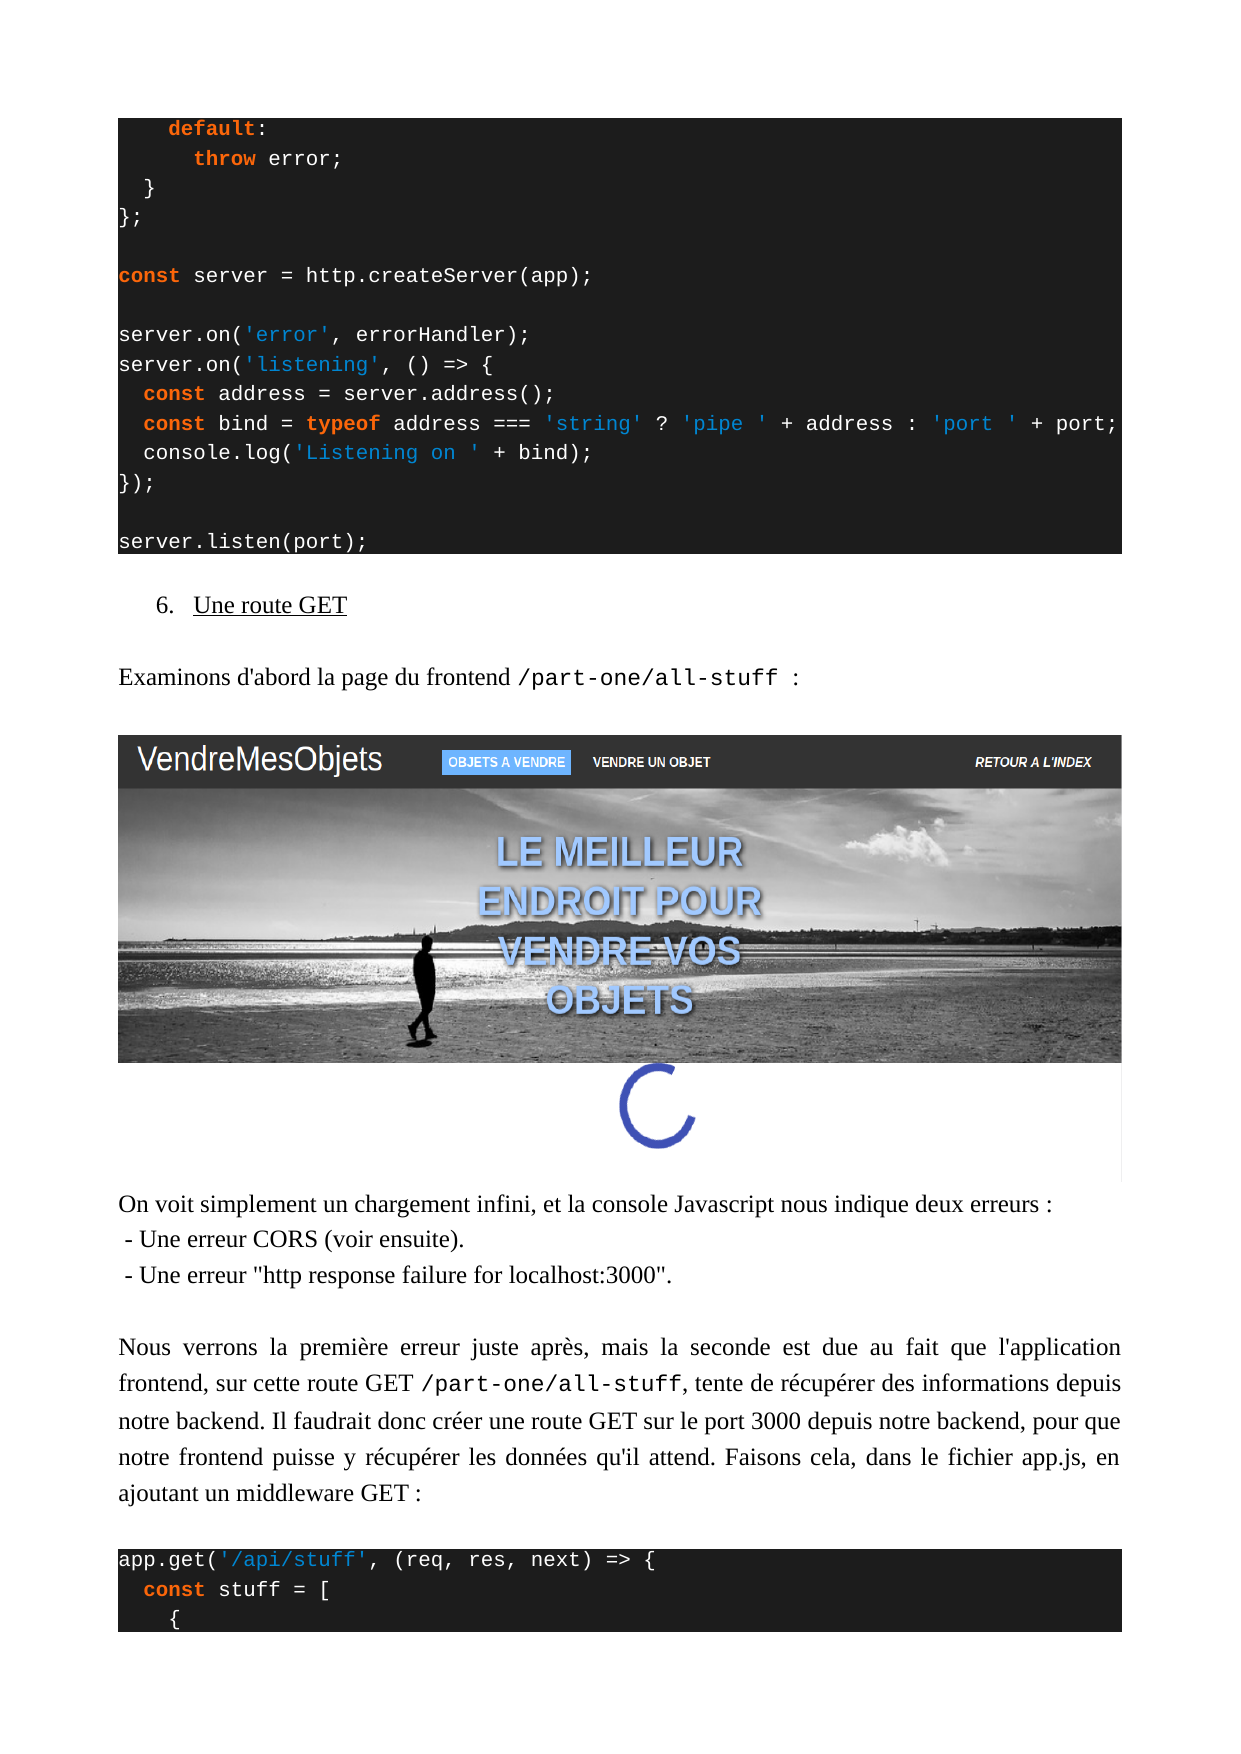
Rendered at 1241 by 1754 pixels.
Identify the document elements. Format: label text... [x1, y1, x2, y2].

list Une route GET [156, 590, 1122, 618]
text }; [118, 207, 1122, 230]
text server.listen(port); [118, 531, 1122, 554]
text server.on('error', errorHandler); [118, 324, 1122, 348]
text - Une erreur "http response failure for localhost:3000". [118, 1261, 1122, 1289]
text throw error; [118, 148, 1122, 171]
text { [118, 1608, 1122, 1632]
text server.on('listening', () => { [118, 354, 1122, 378]
text Nous verrons la première erreur juste après, mais la seconde est due au fait que l'application frontend, sur cette route GET /part-one/all-stuff, tente de récupérer des informations depuis notre backend. Il faudrait donc créer une route GET sur le port 3000 depuis notre backend, pour que notre frontend puisse y récupérer les données qu'il attend. Faisons cela, dans le fichier app.js, en ajoutant un middleware GET : [118, 1332, 1122, 1506]
text const bind = typeof address === 'string' ? 'pipe ' + address : 'port ' + port; [118, 413, 1122, 437]
text - Une erreur CORS (voir ensuite). [118, 1224, 1122, 1253]
text Examinons d'abord la page du frontend /part-one/all-stuff : [118, 662, 1122, 692]
text const server = http.createServer(app); [118, 266, 1122, 289]
text On voit simplement un chargement infini, et la console Javascript nous indique deux erreurs : [118, 1182, 1122, 1217]
text } [118, 177, 1122, 201]
text app.get('/api/stuff', (req, res, next) => { [118, 1549, 1122, 1573]
text console.log('Listening on ' + bind); [118, 442, 1122, 466]
text default: [118, 118, 1122, 142]
text const stuff = [ [118, 1579, 1122, 1603]
text const address = server.address(); [118, 383, 1122, 407]
text }); [118, 472, 1122, 496]
